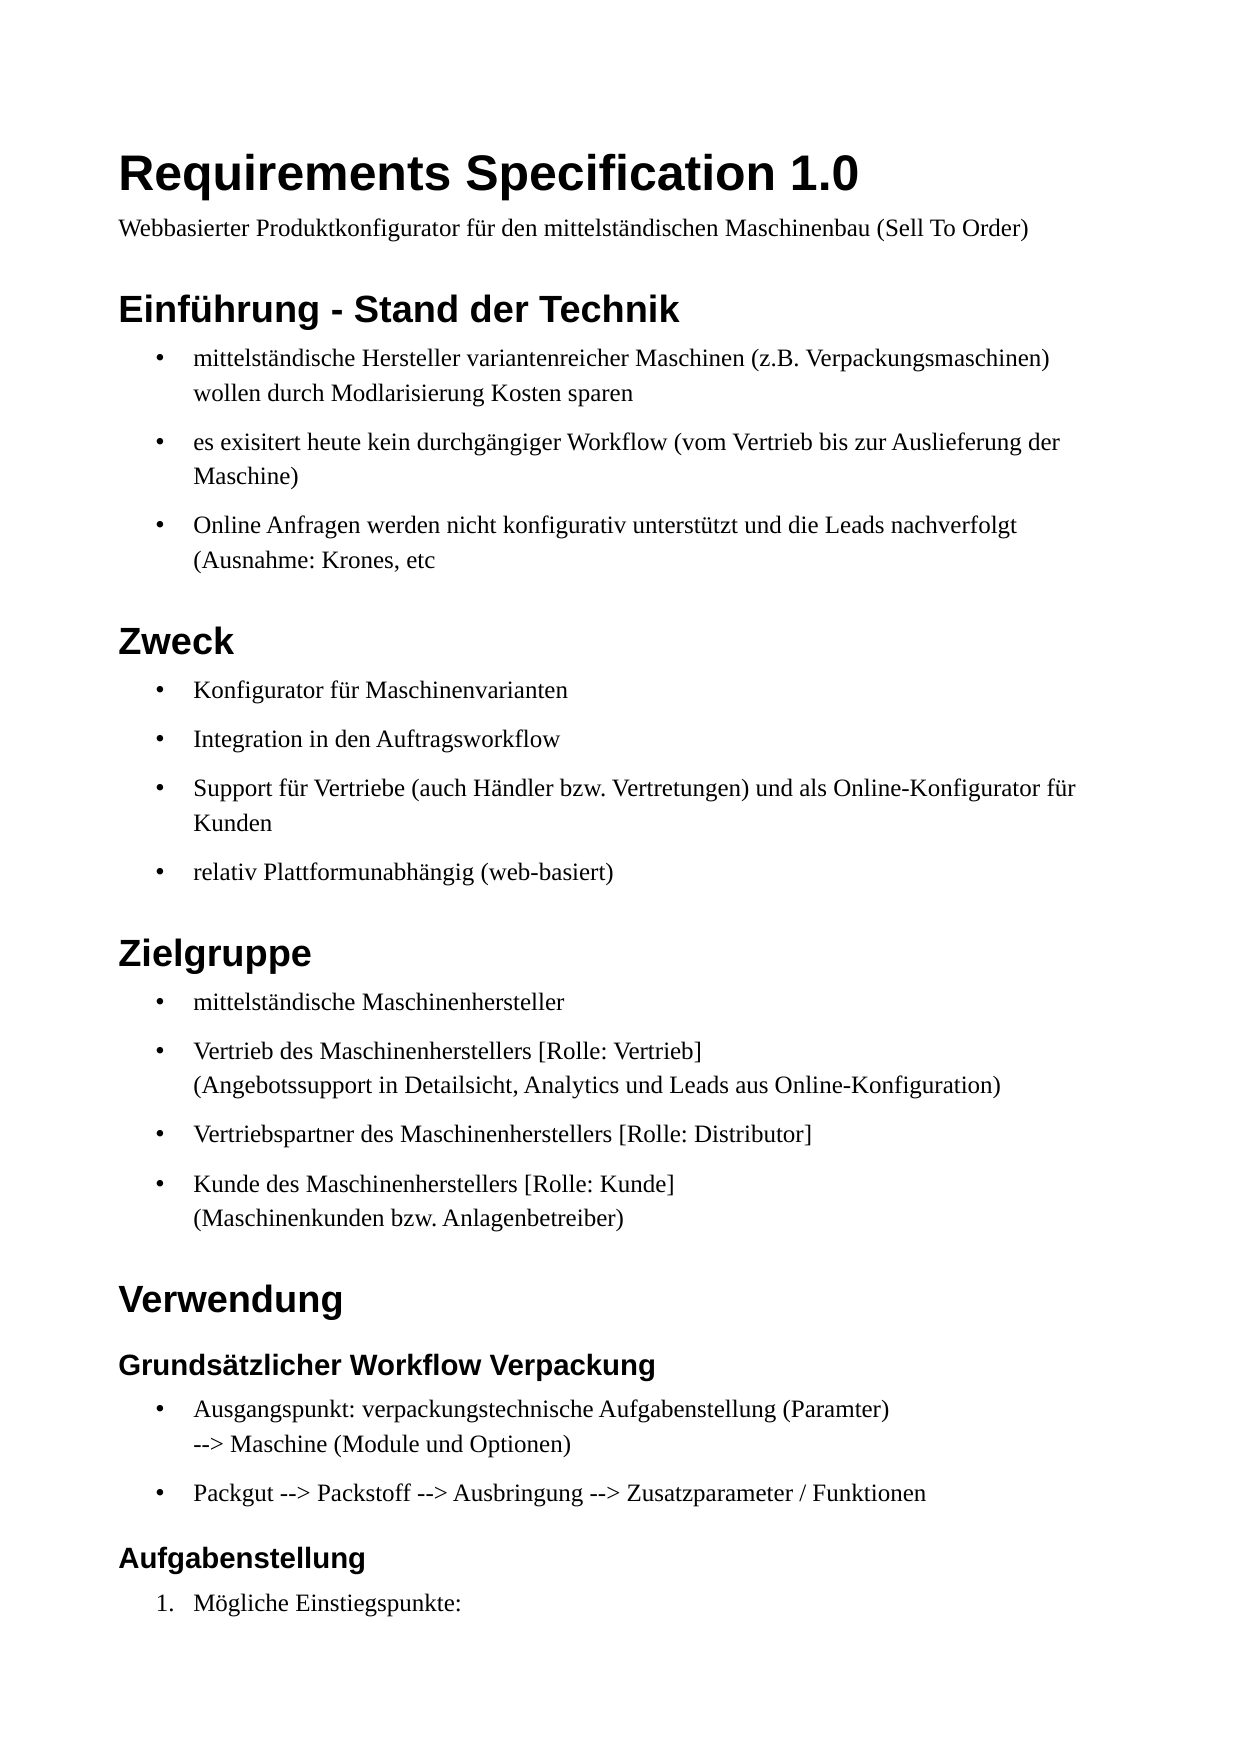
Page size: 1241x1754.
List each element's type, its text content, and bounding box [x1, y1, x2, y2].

list Support für Vertriebe (auch Händler bzw. Vertretungen) und als Online-Konfigurator für Kunden [156, 773, 1122, 836]
list relativ Plattformunabhängig (web-basiert) [156, 857, 1122, 886]
subtitle Aufgabenstellung [118, 1541, 1122, 1575]
subtitle Grundsätzlicher Workflow Verpackung [118, 1348, 1122, 1382]
subtitle Zweck [118, 619, 1122, 663]
list mittelständische Maschinenhersteller [156, 987, 1122, 1016]
title Requirements Specification 1.0 [118, 143, 1122, 201]
list Vertriebspartner des Maschinenherstellers [Rolle: Distributor] [156, 1119, 1122, 1148]
list Vertrieb des Maschinenherstellers [Rolle: Vertrieb] (Angebotssupport in Detailsicht, Analytics und Leads aus Online-Konfiguration) [156, 1036, 1122, 1099]
list Integration in den Auftragsworkflow [156, 724, 1122, 753]
subtitle Zielgruppe [118, 931, 1122, 974]
list Online Anfragen werden nicht konfigurativ unterstützt und die Leads nachverfolgt (Ausnahme: Krones, etc [156, 510, 1122, 574]
list Konfigurator für Maschinenvarianten [156, 675, 1122, 704]
subtitle Verwendung [118, 1277, 1122, 1321]
list Ausgangspunkt: verpackungstechnische Aufgabenstellung (Paramter) --> Maschine (Module und Optionen) [156, 1394, 1122, 1457]
list es exisitert heute kein durchgängiger Workflow (vom Vertrieb bis zur Auslieferung der Maschine) [156, 427, 1122, 490]
text Webbasierter Produktkonfigurator für den mittelständischen Maschinenbau (Sell To Order) [118, 213, 1122, 242]
list Packgut --> Packstoff --> Ausbringung --> Zusatzparameter / Funktionen [156, 1478, 1122, 1506]
subtitle Einführung - Stand der Technik [118, 287, 1122, 331]
list mittelständische Hersteller variantenreicher Maschinen (z.B. Verpackungsmaschinen) wollen durch Modlarisierung Kosten sparen [156, 343, 1122, 407]
list Kunde des Maschinenherstellers [Rolle: Kunde] (Maschinenkunden bzw. Anlagenbetreiber) [156, 1169, 1122, 1232]
list Mögliche Einstiegspunkte: [156, 1588, 1122, 1616]
